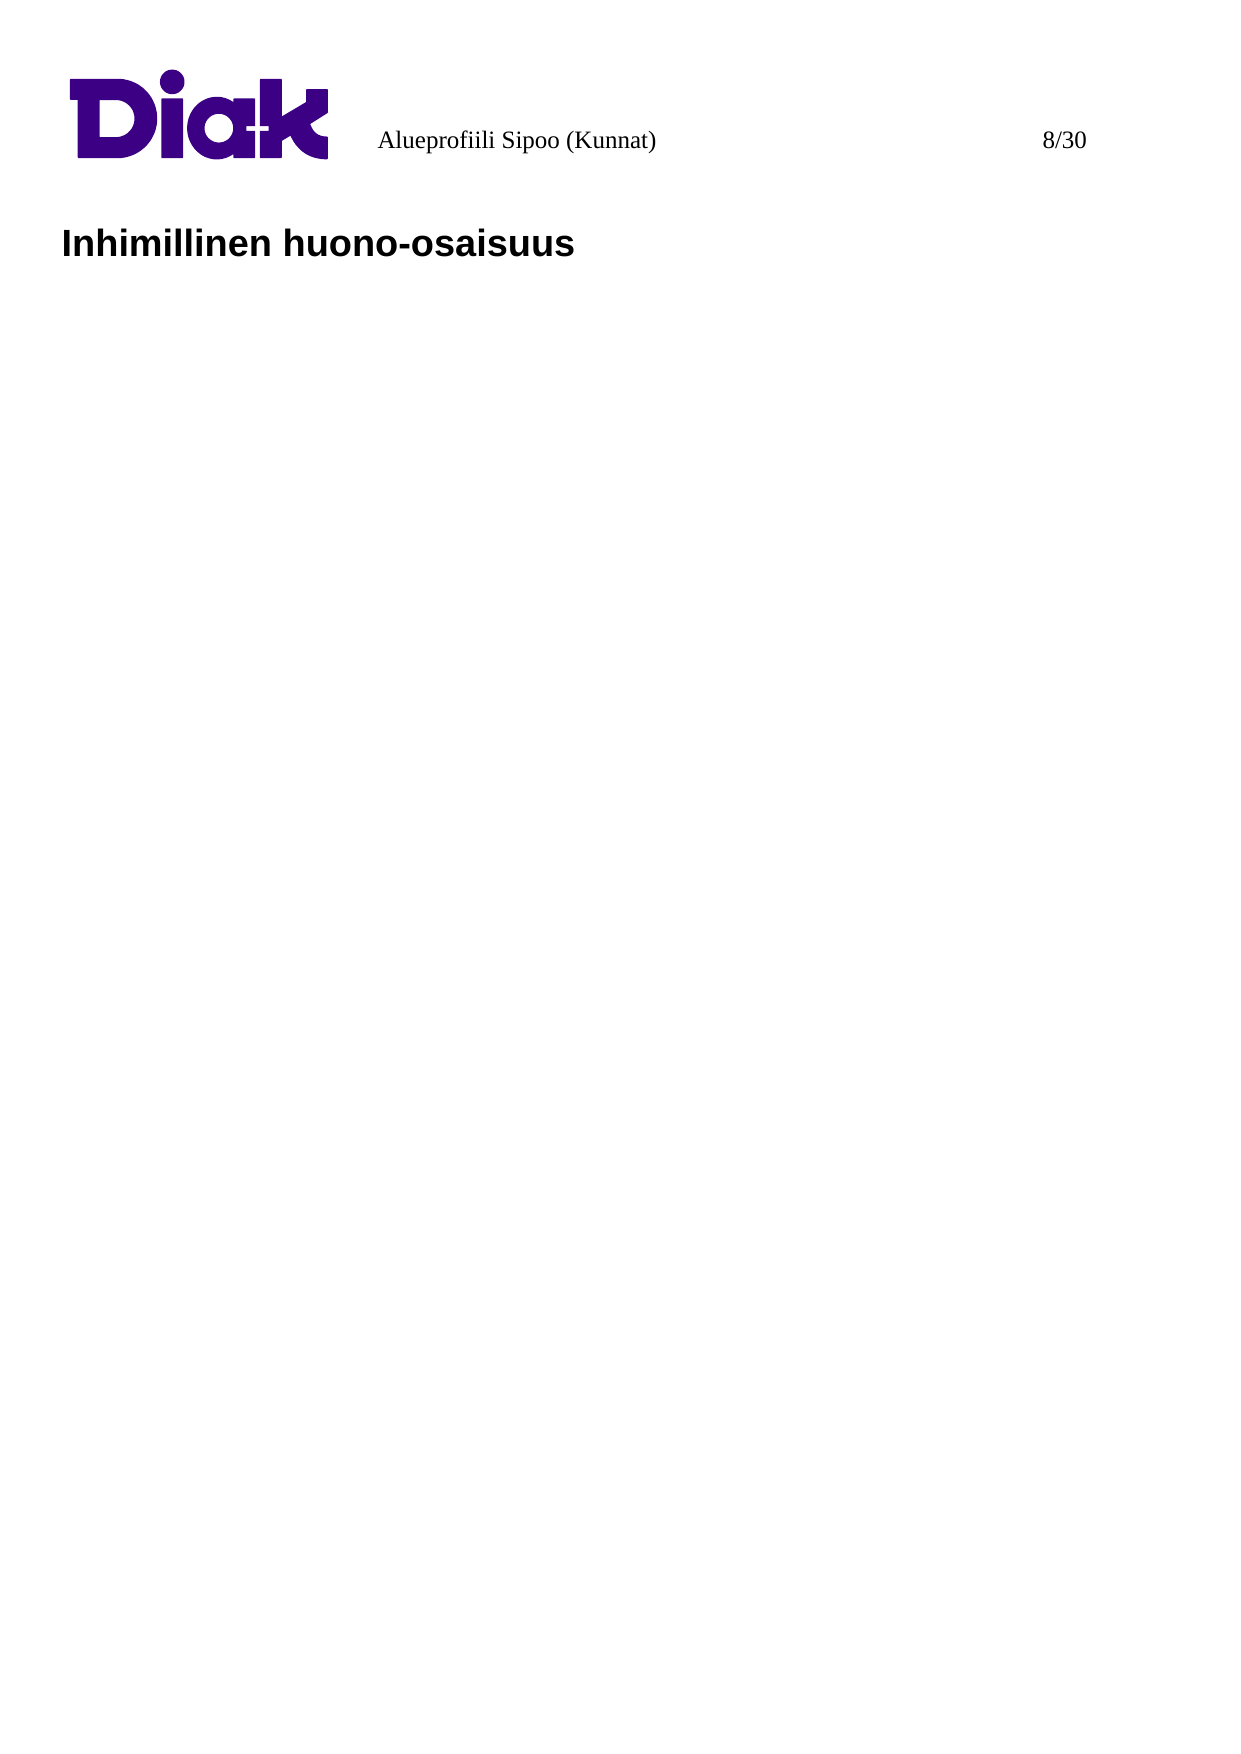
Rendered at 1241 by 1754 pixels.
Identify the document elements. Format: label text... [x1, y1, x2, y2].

subtitle Inhimillinen huono-osaisuus [61, 221, 1179, 265]
